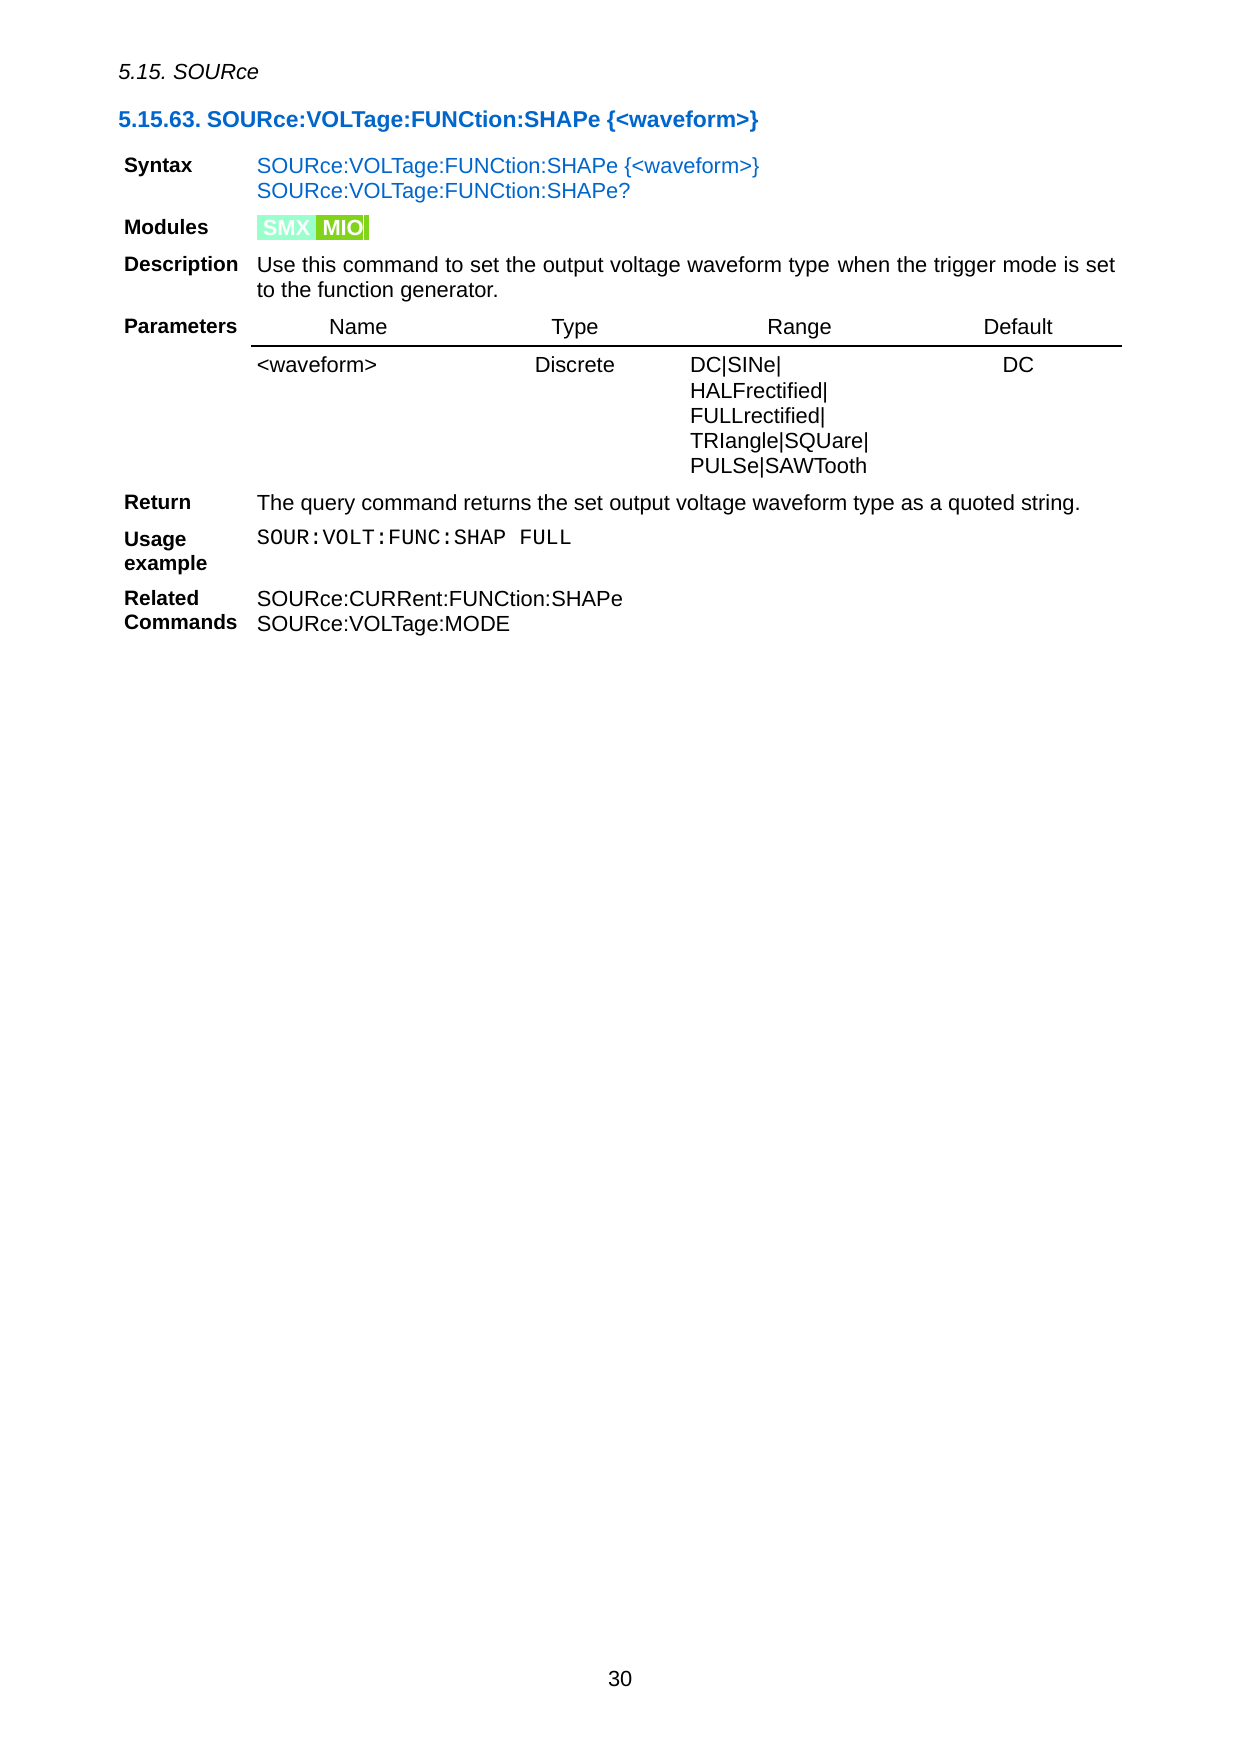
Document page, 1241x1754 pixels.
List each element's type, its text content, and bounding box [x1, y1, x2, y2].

table_cell Usage example [118, 521, 251, 580]
table_cell Default [914, 308, 1122, 344]
table_header SOURce:VOLTage:FUNCtion:SHAPe {<waveform>} SOURce:VOLTage:FUNCtion:SHAPe? [251, 148, 1122, 209]
table_cell Name [251, 308, 465, 344]
table_cell SMX MIO [251, 209, 1122, 246]
table_cell Type [465, 308, 684, 344]
table_cell SOURce:CURRent:FUNCtion:SHAPe SOURce:VOLTage:MODE [251, 580, 1122, 642]
table_cell <waveform> [251, 347, 465, 484]
subtitle SOURce:VOLTage:FUNCtion:SHAPe {<waveform>} [118, 106, 1122, 133]
table_cell SOUR:VOLT:FUNC:SHAP FULL [251, 521, 1122, 580]
table_cell Parameters [118, 308, 251, 484]
table_cell Discrete [465, 347, 684, 484]
table_cell Range [684, 308, 914, 344]
table_cell DC|SINe|HALFrectified|FULLrectified|TRIangle|SQUare|PULSe|SAWTooth [684, 347, 914, 484]
table_cell Description [118, 246, 251, 308]
table_cell DC [914, 347, 1122, 484]
table_header Syntax [118, 148, 251, 209]
table_cell Return [118, 484, 251, 521]
table_cell The query command returns the set output voltage waveform type as a quoted string. [251, 484, 1122, 521]
table_cell Use this command to set the output voltage waveform type when the trigger mode is set to the function generator. [251, 246, 1122, 308]
table_cell Related Commands [118, 580, 251, 642]
table_cell Modules [118, 209, 251, 246]
